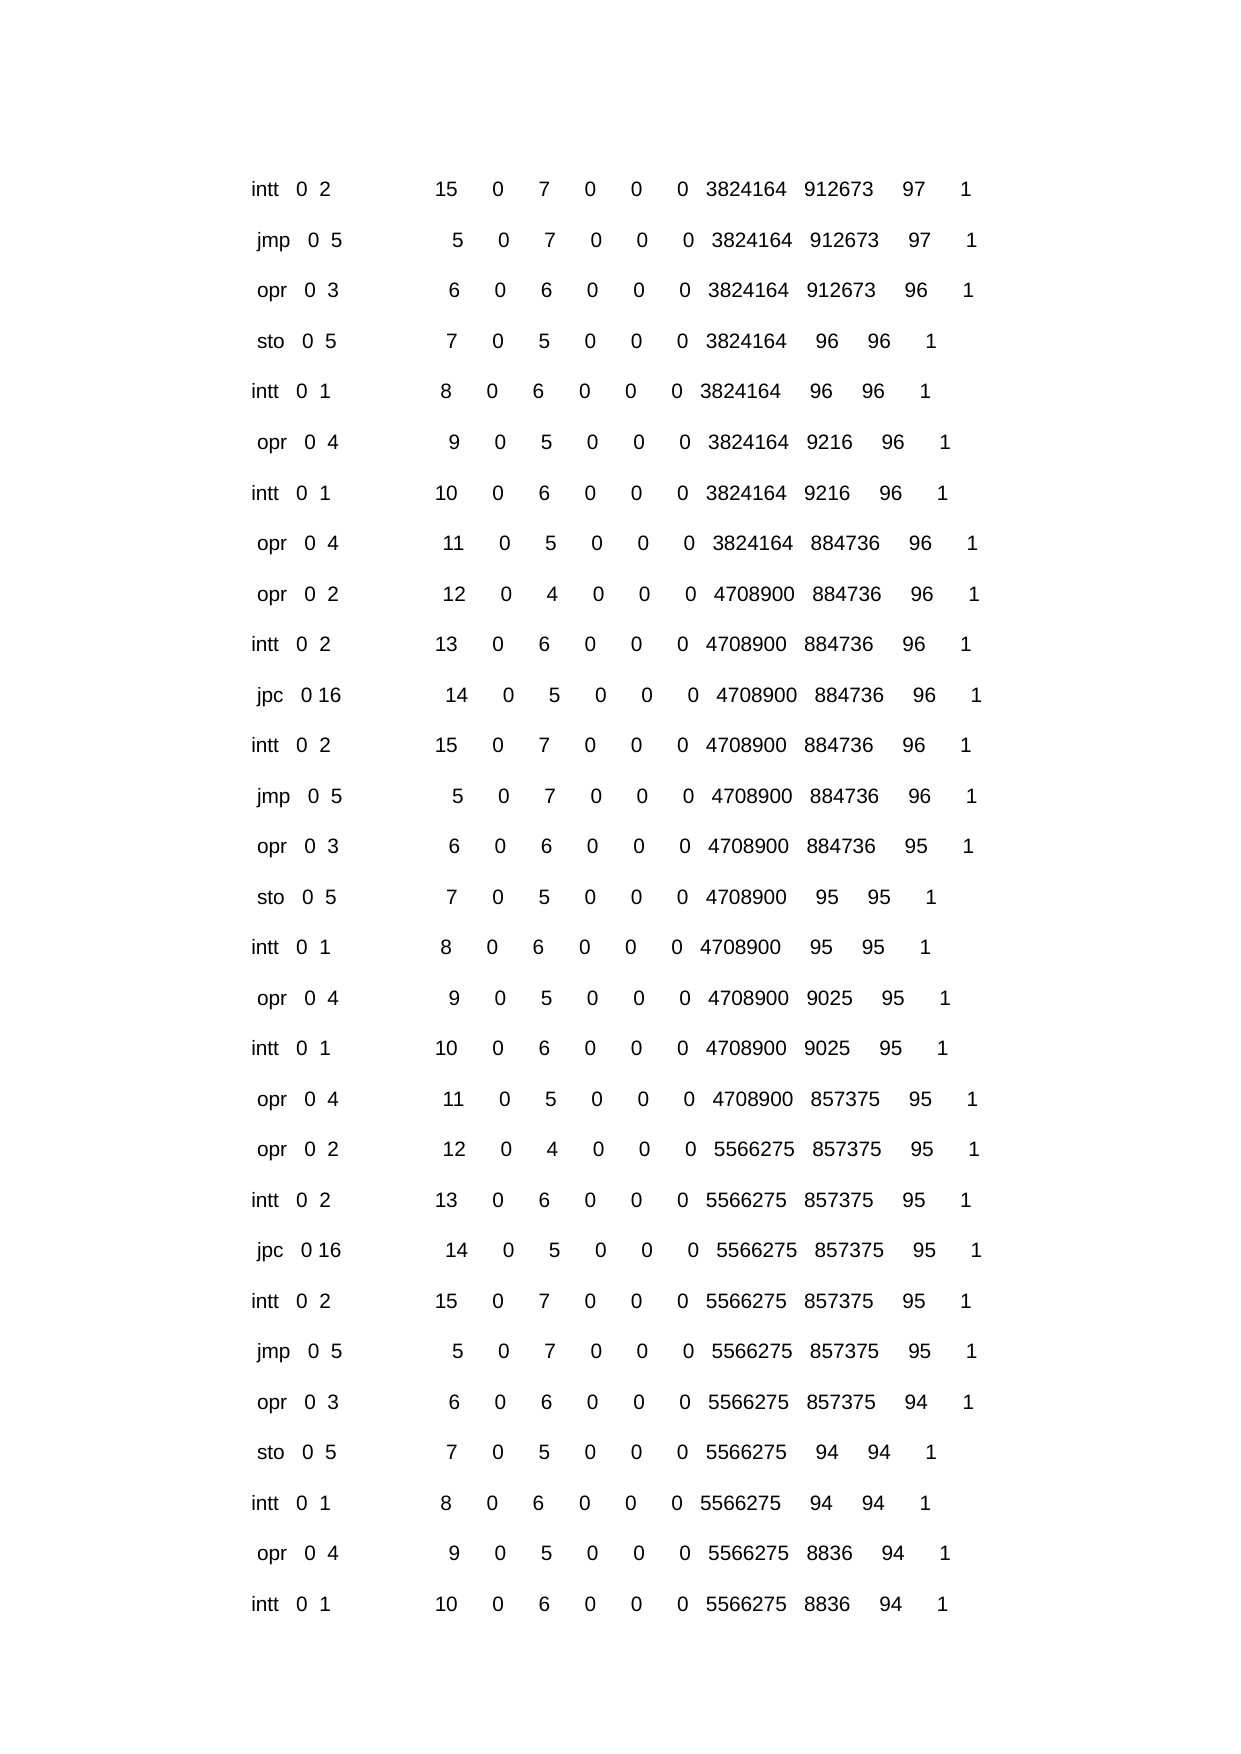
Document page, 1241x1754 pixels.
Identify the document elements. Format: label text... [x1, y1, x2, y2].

text opr 0 4 9 0 5 0 0 0 5566275 8836 94 1 [251, 1541, 1122, 1565]
text opr 0 4 9 0 5 0 0 0 4708900 9025 95 1 [251, 986, 1122, 1009]
text jmp 0 5 5 0 7 0 0 0 4708900 884736 96 1 [251, 783, 1122, 807]
text intt 0 2 15 0 7 0 0 0 4708900 884736 96 1 [251, 733, 1122, 757]
text intt 0 1 8 0 6 0 0 0 4708900 95 95 1 [251, 935, 1122, 959]
text intt 0 1 10 0 6 0 0 0 3824164 9216 96 1 [251, 480, 1122, 504]
text jmp 0 5 5 0 7 0 0 0 5566275 857375 95 1 [251, 1339, 1122, 1363]
text intt 0 2 13 0 6 0 0 0 4708900 884736 96 1 [251, 632, 1122, 656]
text intt 0 1 10 0 6 0 0 0 4708900 9025 95 1 [251, 1036, 1122, 1060]
text opr 0 3 6 0 6 0 0 0 3824164 912673 96 1 [251, 278, 1122, 302]
text intt 0 1 8 0 6 0 0 0 3824164 96 96 1 [251, 379, 1122, 403]
text sto 0 5 7 0 5 0 0 0 3824164 96 96 1 [251, 329, 1122, 353]
text intt 0 1 10 0 6 0 0 0 5566275 8836 94 1 [251, 1592, 1122, 1616]
text opr 0 2 12 0 4 0 0 0 4708900 884736 96 1 [251, 581, 1122, 605]
text intt 0 1 8 0 6 0 0 0 5566275 94 94 1 [251, 1491, 1122, 1515]
text sto 0 5 7 0 5 0 0 0 5566275 94 94 1 [251, 1440, 1122, 1464]
text opr 0 4 11 0 5 0 0 0 3824164 884736 96 1 [251, 531, 1122, 555]
text intt 0 2 15 0 7 0 0 0 5566275 857375 95 1 [251, 1289, 1122, 1313]
text opr 0 2 12 0 4 0 0 0 5566275 857375 95 1 [251, 1137, 1122, 1161]
text sto 0 5 7 0 5 0 0 0 4708900 95 95 1 [251, 884, 1122, 908]
text opr 0 3 6 0 6 0 0 0 4708900 884736 95 1 [251, 834, 1122, 858]
text jpc 0 16 14 0 5 0 0 0 4708900 884736 96 1 [251, 682, 1122, 706]
text opr 0 4 9 0 5 0 0 0 3824164 9216 96 1 [251, 430, 1122, 454]
text intt 0 2 13 0 6 0 0 0 5566275 857375 95 1 [251, 1188, 1122, 1212]
text opr 0 3 6 0 6 0 0 0 5566275 857375 94 1 [251, 1390, 1122, 1414]
text opr 0 4 11 0 5 0 0 0 4708900 857375 95 1 [251, 1087, 1122, 1111]
text intt 0 2 15 0 7 0 0 0 3824164 912673 97 1 [251, 177, 1122, 201]
text jpc 0 16 14 0 5 0 0 0 5566275 857375 95 1 [251, 1238, 1122, 1262]
text jmp 0 5 5 0 7 0 0 0 3824164 912673 97 1 [251, 228, 1122, 252]
